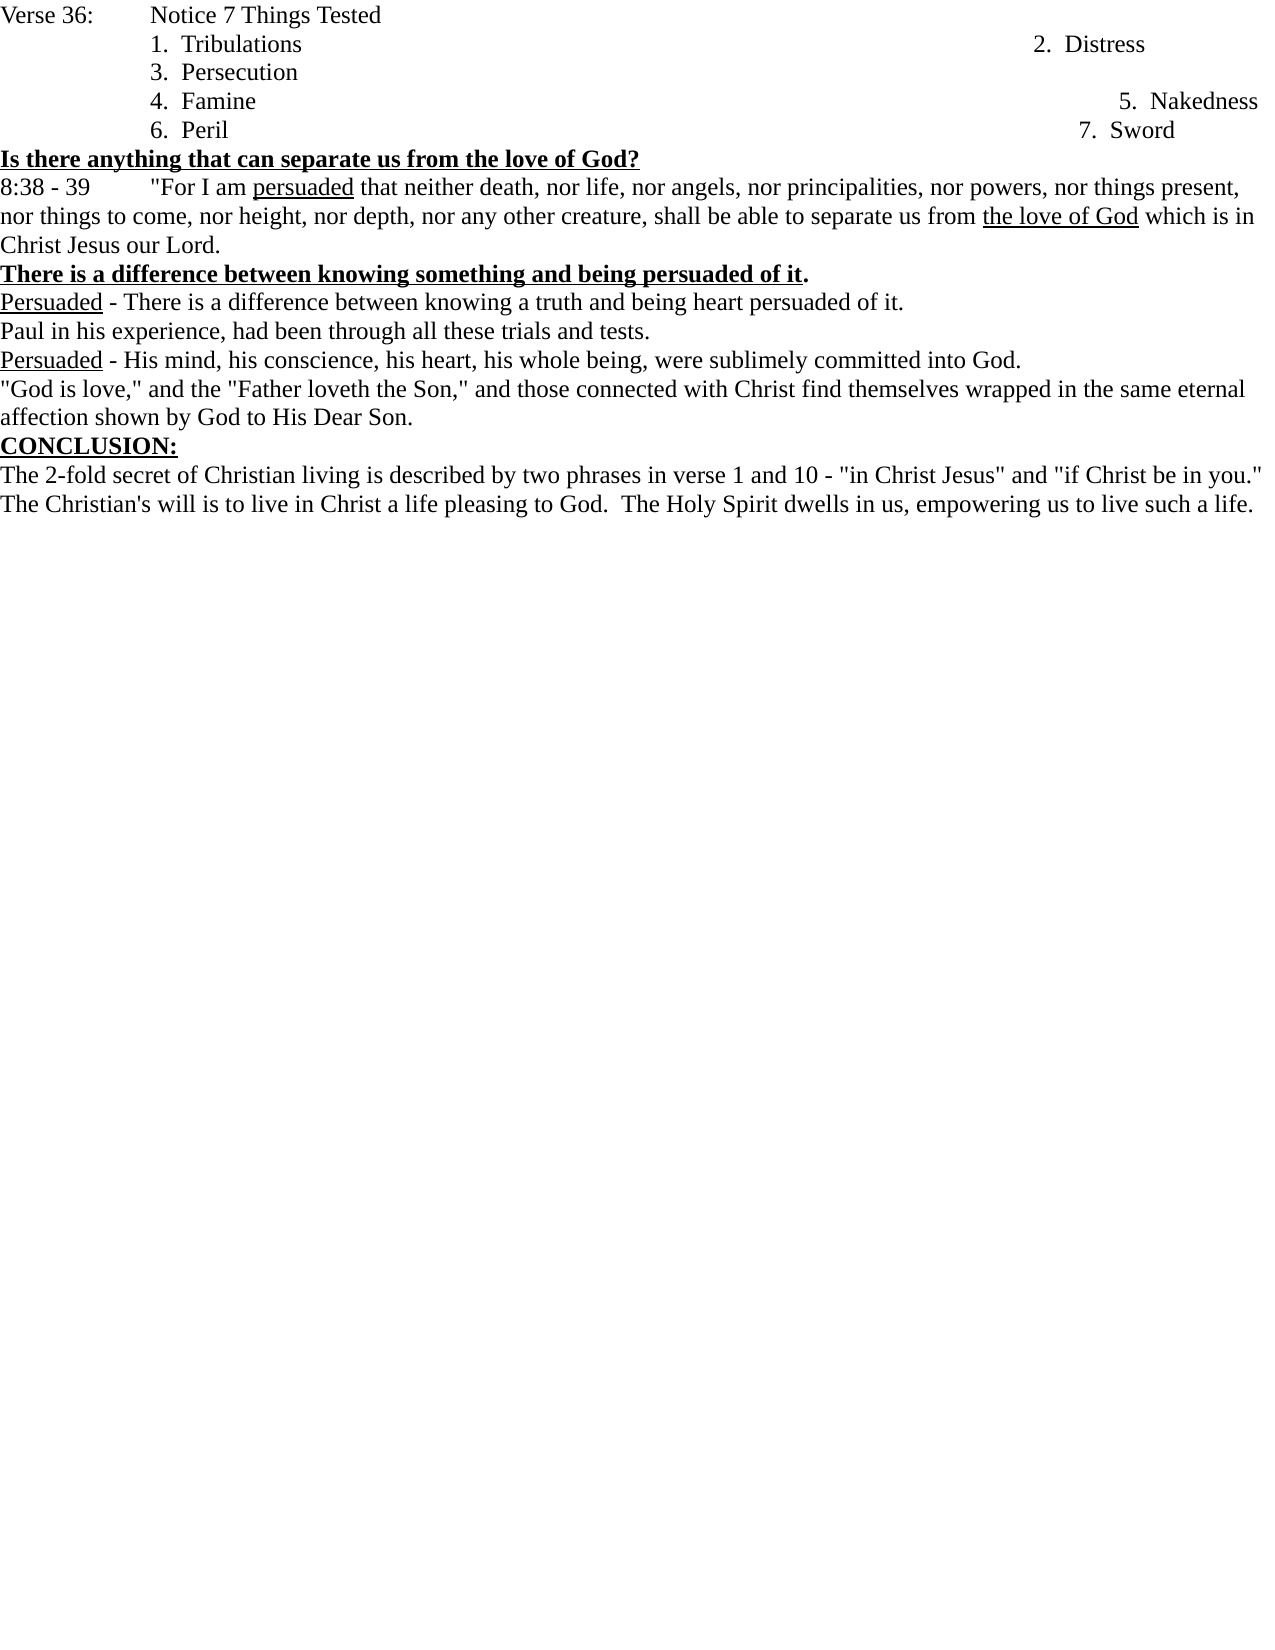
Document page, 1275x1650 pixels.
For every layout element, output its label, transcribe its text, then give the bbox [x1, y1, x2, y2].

text 1. Tribulations 2. Distress 3. Persecution 4. Famine 5. Nakedness 6. Peril 7. Sword [150, 29, 1275, 144]
text There is a difference between knowing something and being persuaded of it. [0, 259, 1275, 287]
text The Christian's will is to live in Christ a life pleasing to God. The Holy Spirit dwells in us, empowering us to live such a life. [0, 489, 1275, 517]
text Is there anything that can separate us from the love of God? [0, 144, 1275, 172]
text Persuaded - His mind, his conscience, his heart, his whole being, were sublimely committed into God. [0, 345, 1275, 374]
text CONCLUSION: [0, 431, 1275, 460]
text "God is love," and the "Father loveth the Son," and those connected with Christ find themselves wrapped in the same eternal affection shown by God to His Dear Son. [0, 374, 1275, 431]
text Verse 36: Notice 7 Things Tested [0, 0, 1275, 29]
text Paul in his experience, had been through all these trials and tests. [0, 316, 1275, 345]
text The 2-fold secret of Christian living is described by two phrases in verse 1 and 10 - "in Christ Jesus" and "if Christ be in you." [0, 460, 1275, 489]
text Persuaded - There is a difference between knowing a truth and being heart persuaded of it. [0, 287, 1275, 316]
text 8:38 - 39 "For I am persuaded that neither death, nor life, nor angels, nor principalities, nor powers, nor things present, nor things to come, nor height, nor depth, nor any other creature, shall be able to separate us from the love of God which is in Christ Jesus our Lord. [0, 172, 1275, 259]
